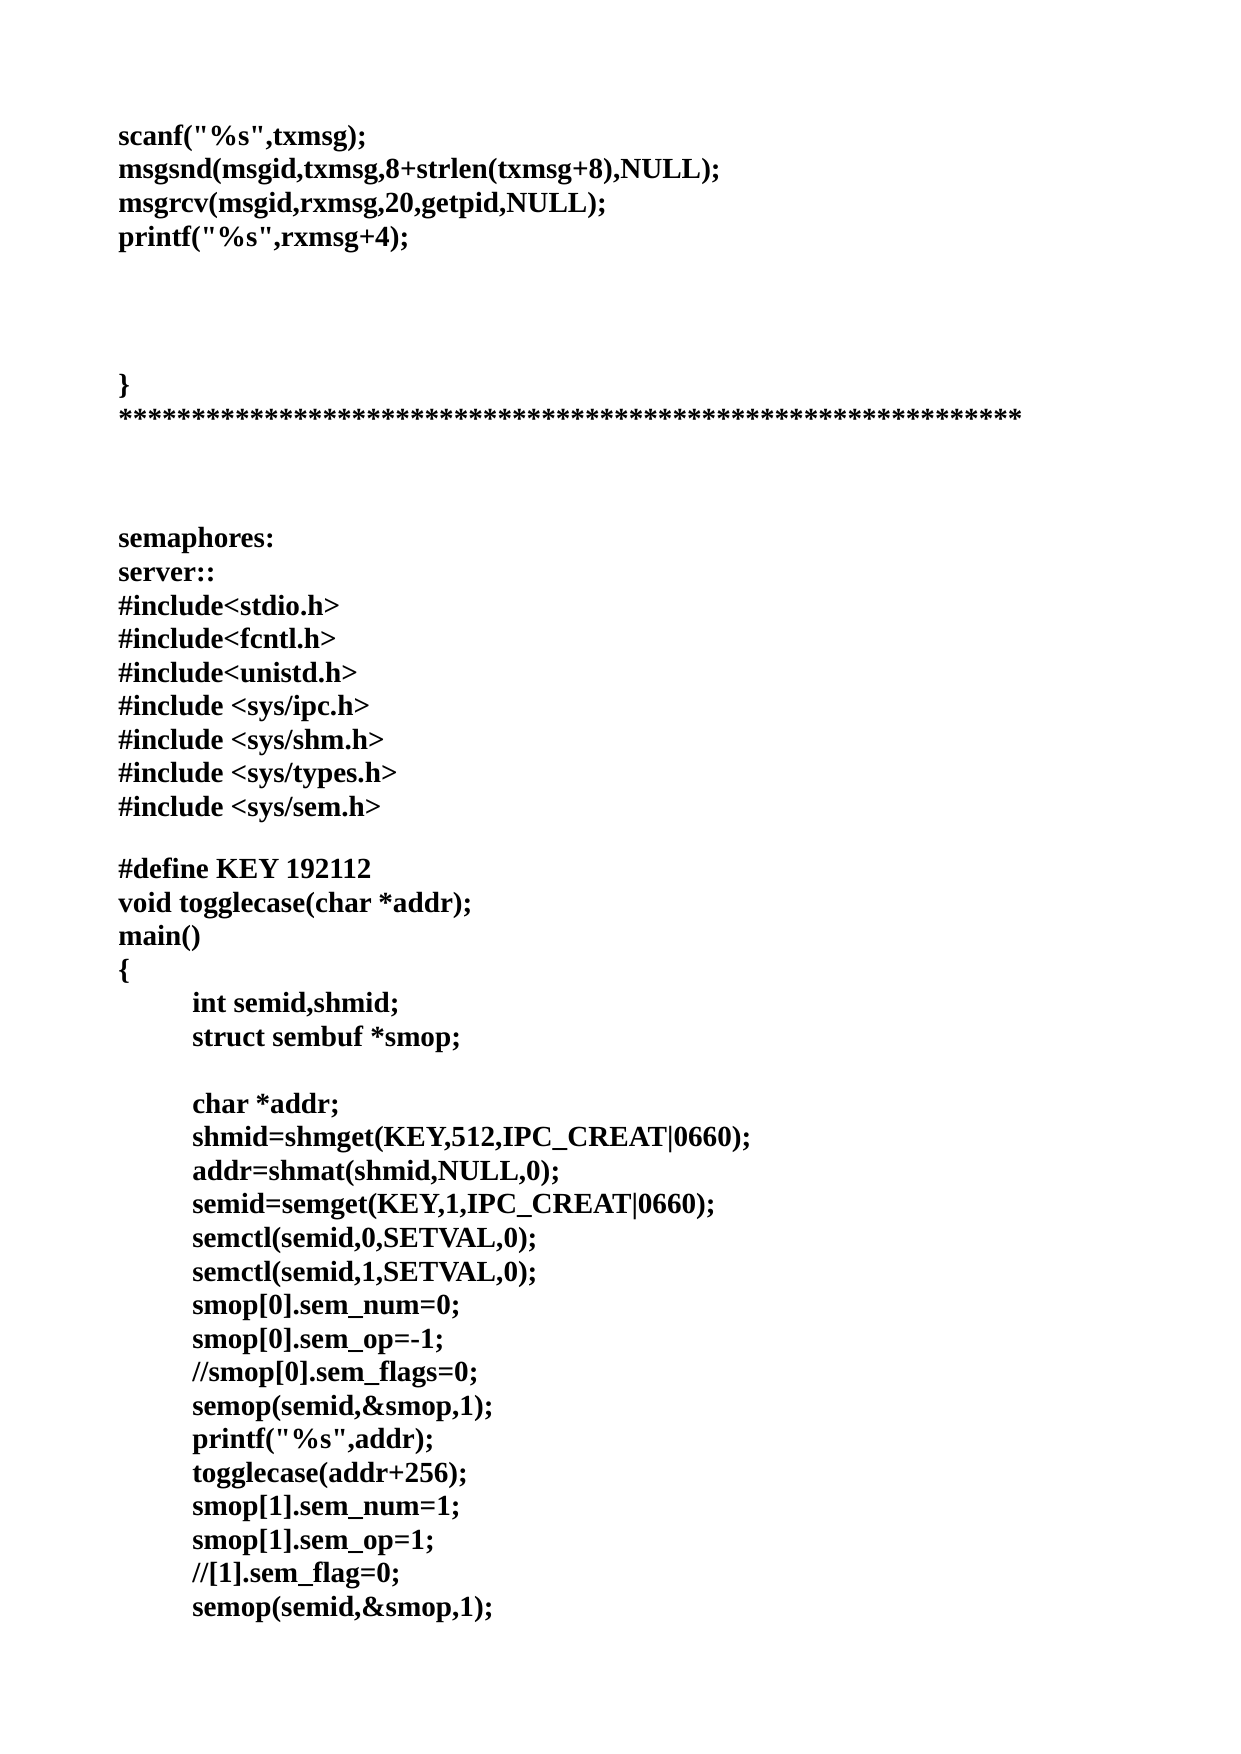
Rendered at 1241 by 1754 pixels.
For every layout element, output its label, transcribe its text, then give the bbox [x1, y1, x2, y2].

text #include<unistd.h> [118, 655, 1122, 688]
text void togglecase(char *addr); [118, 885, 1122, 918]
text #include <sys/shm.h> [118, 722, 1122, 755]
text #include<fcntl.h> [118, 621, 1122, 655]
text semop(semid,&smop,1); [118, 1589, 1122, 1623]
text semop(semid,&smop,1); [118, 1388, 1122, 1421]
text printf("%s",rxmsg+4); [118, 219, 1122, 252]
text semid=semget(KEY,1,IPC_CREAT|0660); [118, 1187, 1122, 1220]
text main() [118, 918, 1122, 952]
text #include<stdio.h> [118, 588, 1122, 621]
text #include <sys/ipc.h> [118, 688, 1122, 722]
text #include <sys/types.h> [118, 755, 1122, 789]
text #define KEY 192112 [118, 851, 1122, 885]
text char *addr; [118, 1086, 1122, 1119]
text } [118, 367, 1122, 401]
text addr=shmat(shmid,NULL,0); [118, 1153, 1122, 1187]
text smop[1].sem_num=1; [118, 1488, 1122, 1522]
text server:: [118, 554, 1122, 588]
text smop[1].sem_op=1; [118, 1522, 1122, 1556]
text ************************************************************** [118, 401, 1122, 434]
text msgsnd(msgid,txmsg,8+strlen(txmsg+8),NULL); [118, 152, 1122, 185]
text scanf("%s",txmsg); [118, 118, 1122, 152]
text { [118, 952, 1122, 985]
text shmid=shmget(KEY,512,IPC_CREAT|0660); [118, 1119, 1122, 1153]
text //[1].sem_flag=0; [118, 1556, 1122, 1589]
text semctl(semid,1,SETVAL,0); [118, 1254, 1122, 1287]
text msgrcv(msgid,rxmsg,20,getpid,NULL); [118, 185, 1122, 219]
text //smop[0].sem_flags=0; [118, 1354, 1122, 1388]
text smop[0].sem_op=-1; [118, 1321, 1122, 1354]
text togglecase(addr+256); [118, 1455, 1122, 1488]
text int semid,shmid; [118, 985, 1122, 1019]
text struct sembuf *smop; [118, 1019, 1122, 1052]
text semctl(semid,0,SETVAL,0); [118, 1220, 1122, 1254]
text smop[0].sem_num=0; [118, 1287, 1122, 1321]
text semaphores: [118, 521, 1122, 554]
text #include <sys/sem.h> [118, 789, 1122, 822]
text printf("%s",addr); [118, 1421, 1122, 1455]
